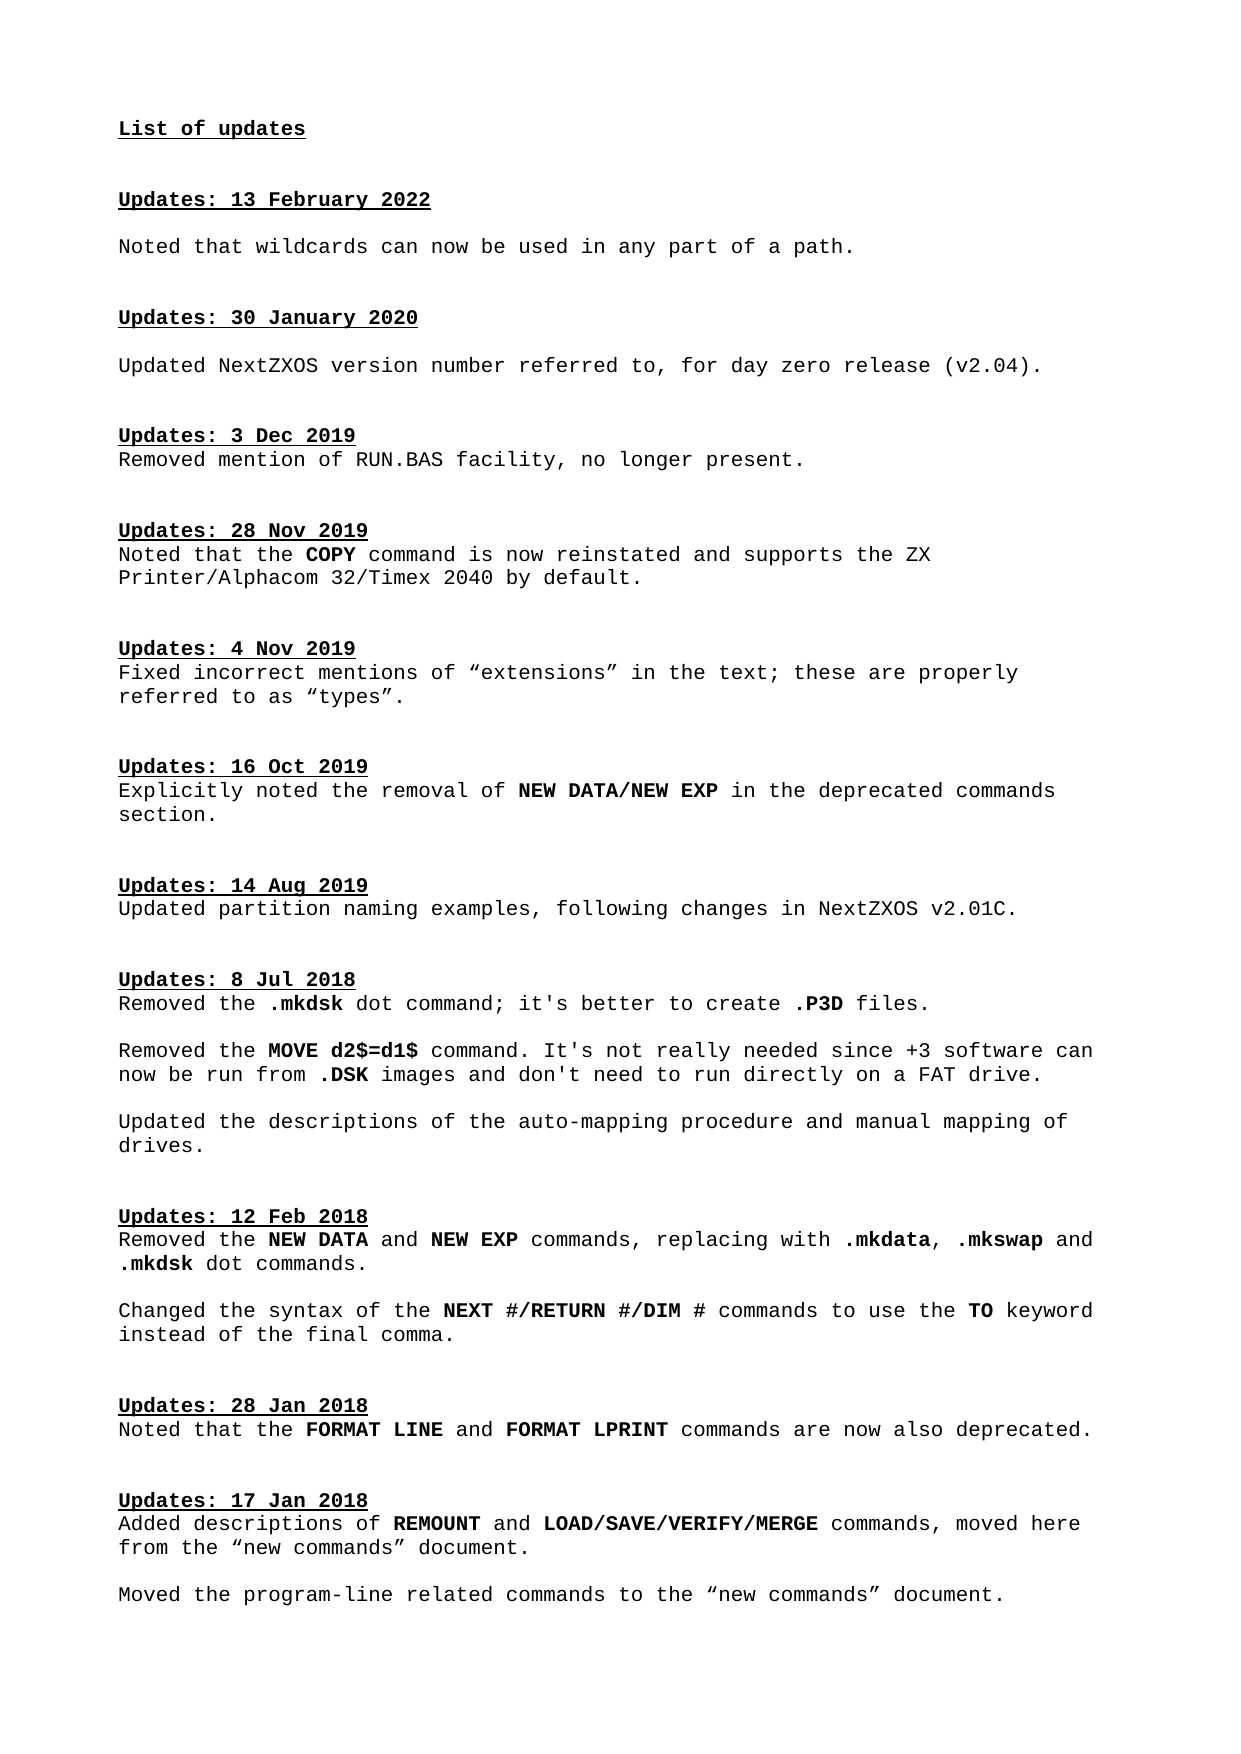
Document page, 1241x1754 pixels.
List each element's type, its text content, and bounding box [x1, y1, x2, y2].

text Removed the NEW DATA and NEW EXP commands, replacing with .mkdata, .mkswap and .mkdsk dot commands. [118, 1229, 1122, 1277]
text Added descriptions of REMOUNT and LOAD/SAVE/VERIFY/MERGE commands, moved here from the “new commands” document. [118, 1513, 1122, 1561]
text Updates: 17 Jan 2018 [118, 1489, 1122, 1513]
text Explicitly noted the removal of NEW DATA/NEW EXP in the deprecated commands section. [118, 780, 1122, 827]
text Changed the syntax of the NEXT #/RETURN #/DIM # commands to use the TO keyword instead of the final comma. [118, 1300, 1122, 1348]
text Removed the .mkdsk dot command; it's better to create .P3D files. [118, 993, 1122, 1017]
text List of updates [118, 118, 1122, 142]
text Updates: 3 Dec 2019 [118, 426, 1122, 449]
text Updates: 28 Nov 2019 [118, 520, 1122, 544]
text Fixed incorrect mentions of “extensions” in the text; these are properly referred to as “types”. [118, 662, 1122, 709]
text Updates: 13 February 2022 [118, 189, 1122, 213]
text Noted that wildcards can now be used in any part of a path. [118, 236, 1122, 260]
text Updates: 16 Oct 2019 [118, 757, 1122, 780]
text Updates: 14 Aug 2019 [118, 875, 1122, 898]
text Removed mention of RUN.BAS facility, no longer present. [118, 449, 1122, 473]
text Removed the MOVE d2$=d1$ command. It's not really needed since +3 software can now be run from .DSK images and don't need to run directly on a FAT drive. [118, 1040, 1122, 1088]
text Updates: 30 January 2020 [118, 307, 1122, 331]
text Moved the program-line related commands to the “new commands” document. [118, 1584, 1122, 1608]
text Updated the descriptions of the auto-mapping procedure and manual mapping of drives. [118, 1111, 1122, 1158]
text Updated NextZXOS version number referred to, for day zero release (v2.04). [118, 354, 1122, 378]
text Noted that the FORMAT LINE and FORMAT LPRINT commands are now also deprecated. [118, 1419, 1122, 1442]
text Updates: 4 Nov 2019 [118, 638, 1122, 662]
text Updated partition naming examples, following changes in NextZXOS v2.01C. [118, 898, 1122, 922]
text Noted that the COPY command is now reinstated and supports the ZX Printer/Alphacom 32/Timex 2040 by default. [118, 544, 1122, 591]
text Updates: 12 Feb 2018 [118, 1206, 1122, 1229]
text Updates: 28 Jan 2018 [118, 1395, 1122, 1419]
text Updates: 8 Jul 2018 [118, 969, 1122, 993]
